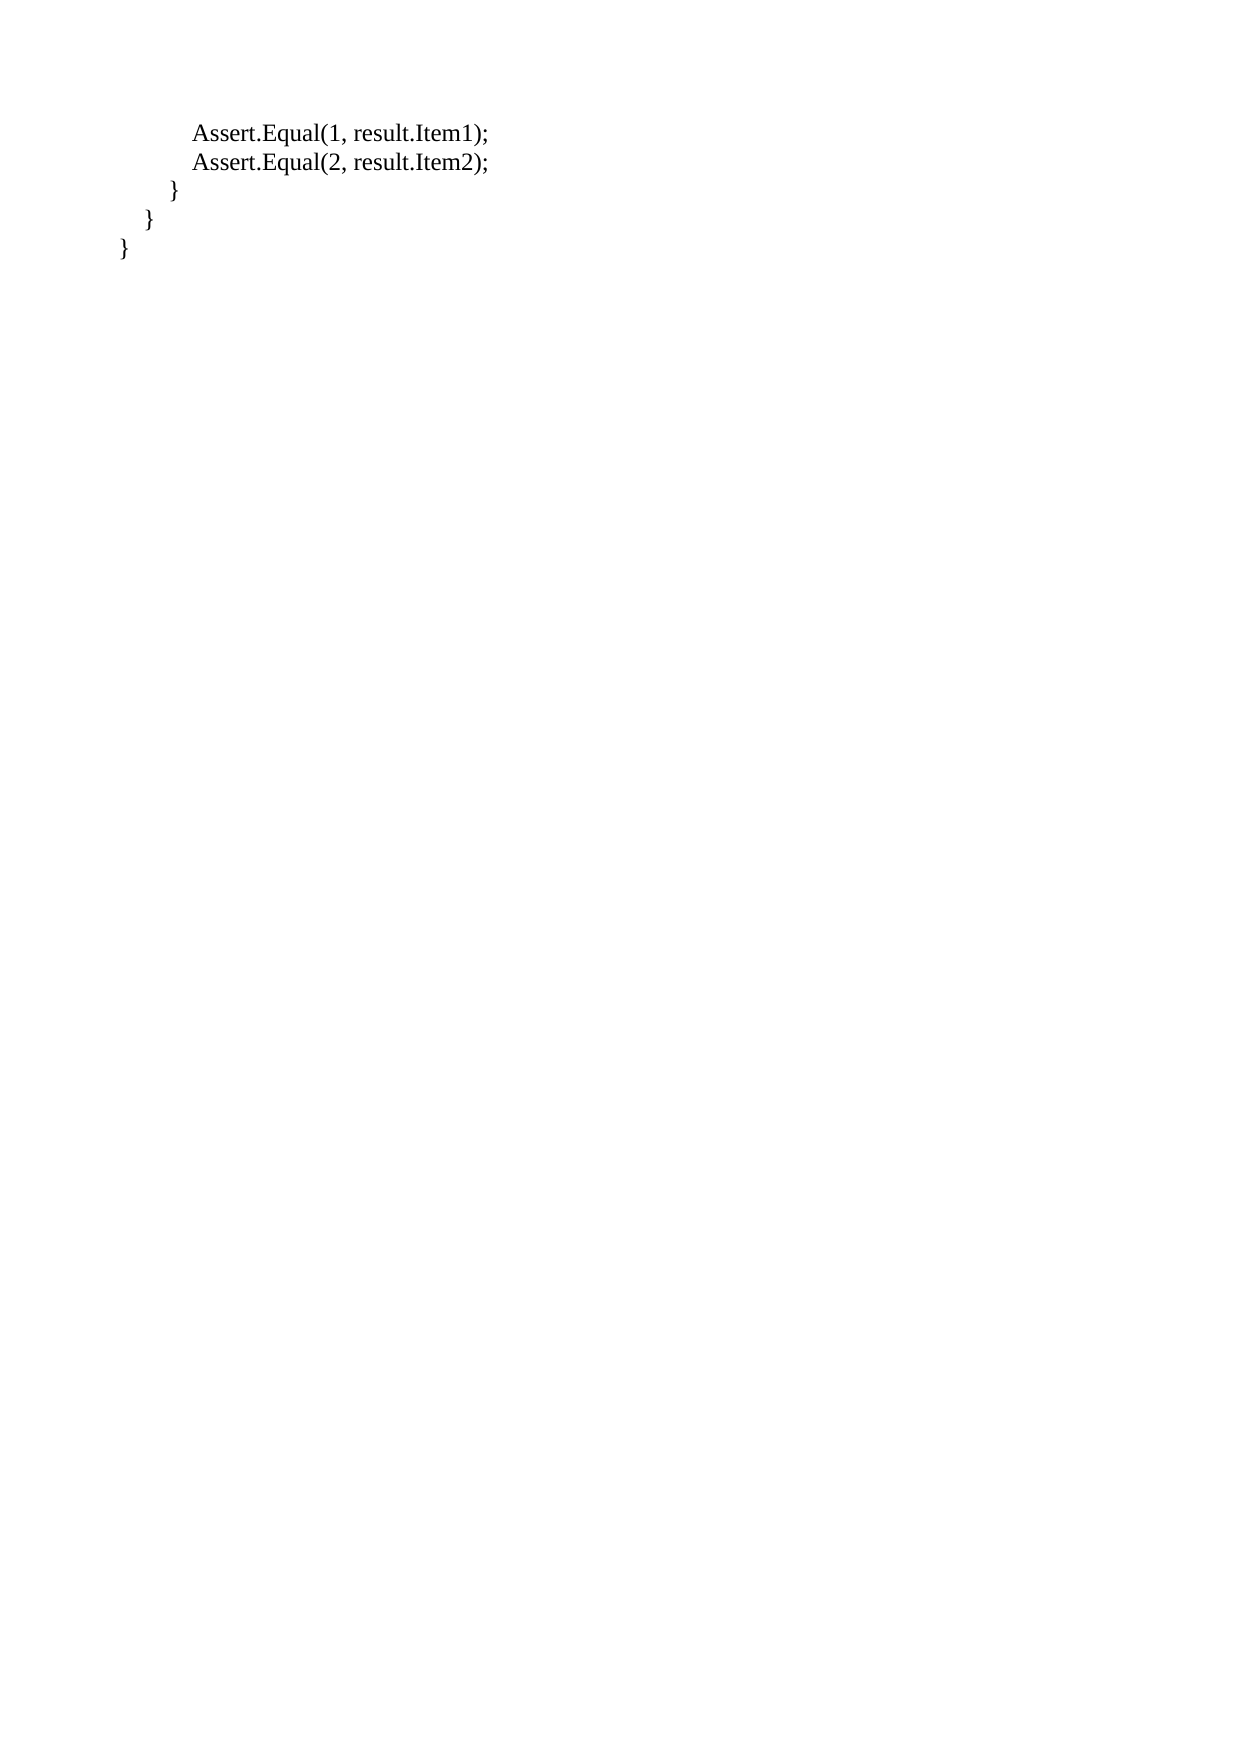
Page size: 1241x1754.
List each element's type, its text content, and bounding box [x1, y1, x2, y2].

text Assert.Equal(2, result.Item2); [118, 147, 1122, 176]
text } [118, 176, 1122, 204]
text } [118, 233, 1122, 262]
text Assert.Equal(1, result.Item1); [118, 118, 1122, 147]
text } [118, 204, 1122, 233]
